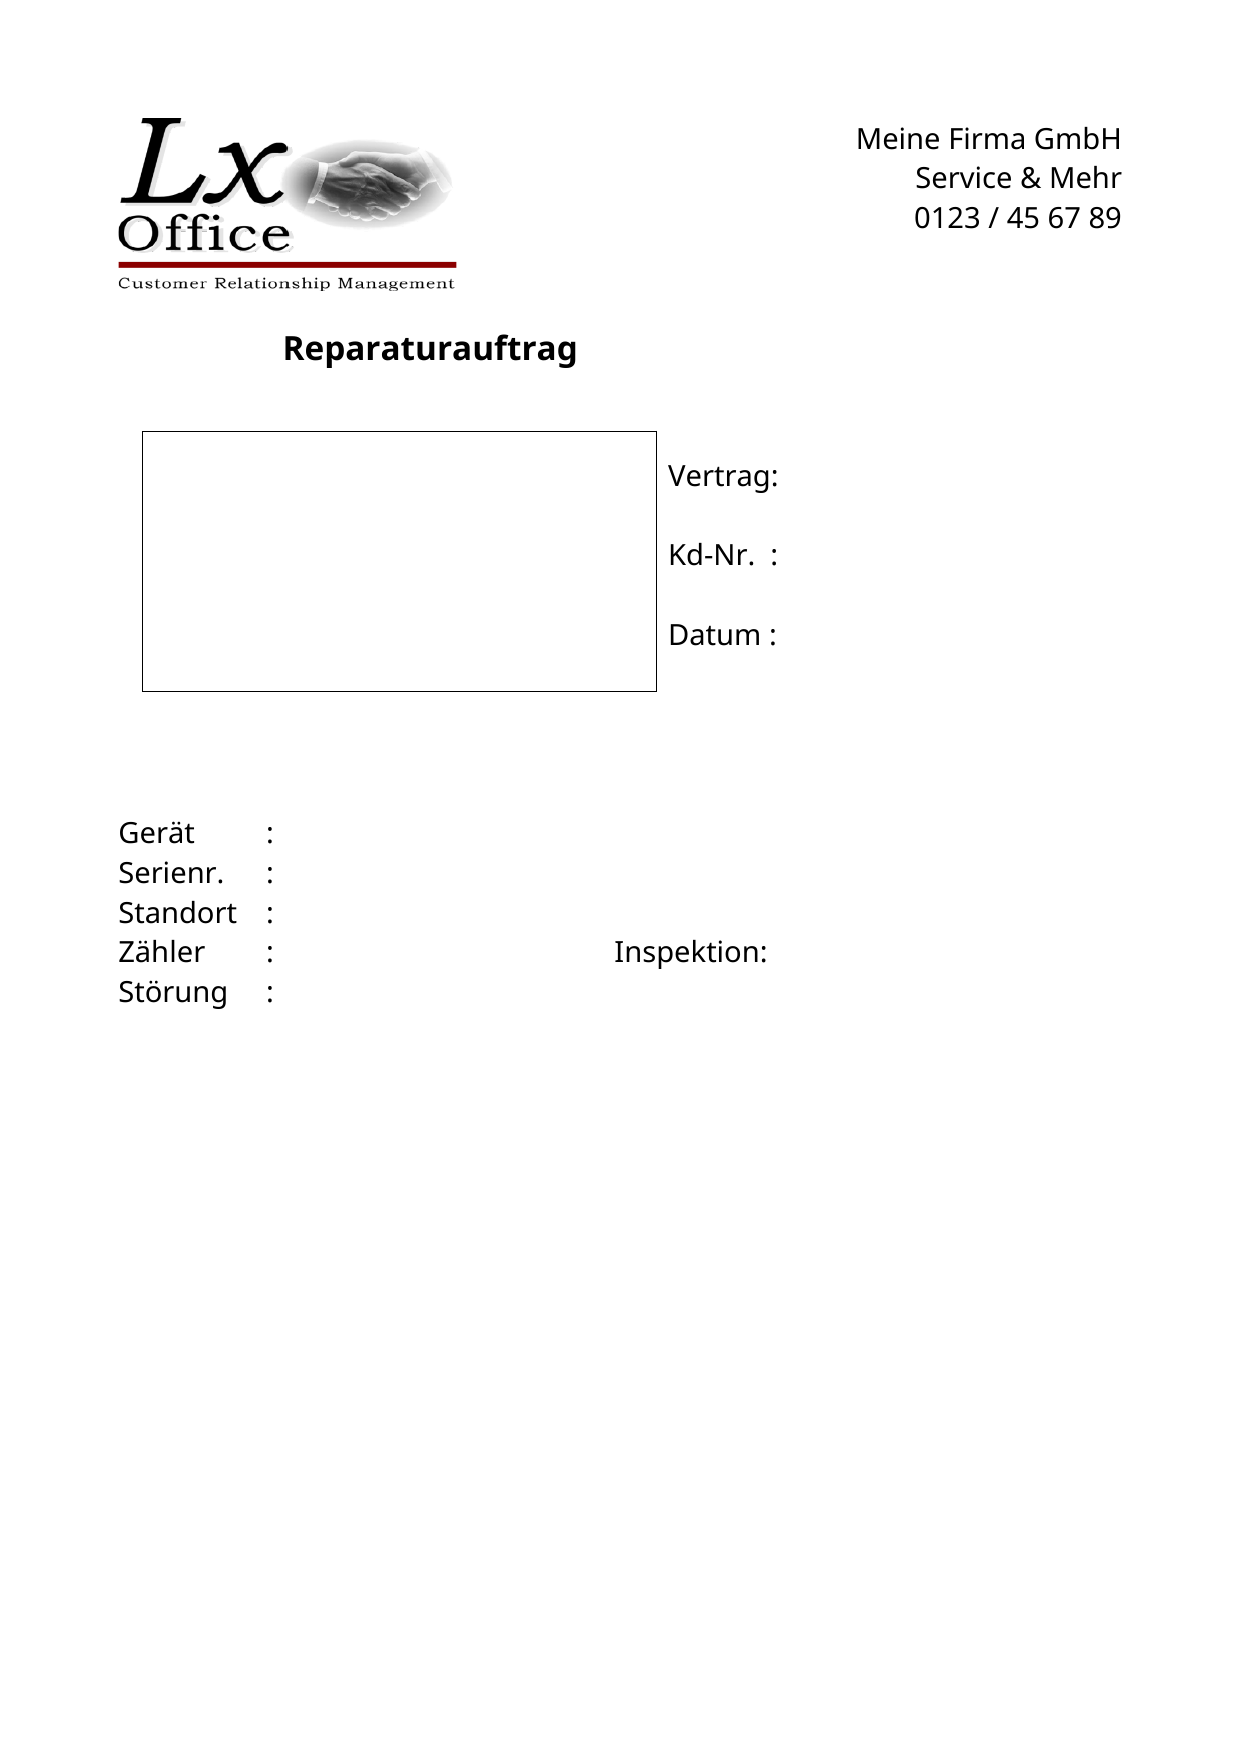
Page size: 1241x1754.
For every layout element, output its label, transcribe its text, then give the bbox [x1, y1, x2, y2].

text Datum : [657, 614, 1122, 654]
text Gerät : [118, 812, 1122, 852]
text Kd-Nr. : [657, 535, 1122, 574]
text Zähler : Inspektion: [118, 932, 1122, 971]
text Serienr. : [118, 852, 1122, 892]
text Vertrag: [657, 455, 1122, 495]
picture [118, 118, 457, 291]
text Reparaturauftrag [118, 325, 1122, 370]
text [118, 614, 142, 654]
text Standort : [118, 892, 1122, 932]
text Störung : [118, 971, 1122, 1011]
text [118, 535, 142, 574]
text [118, 455, 142, 495]
